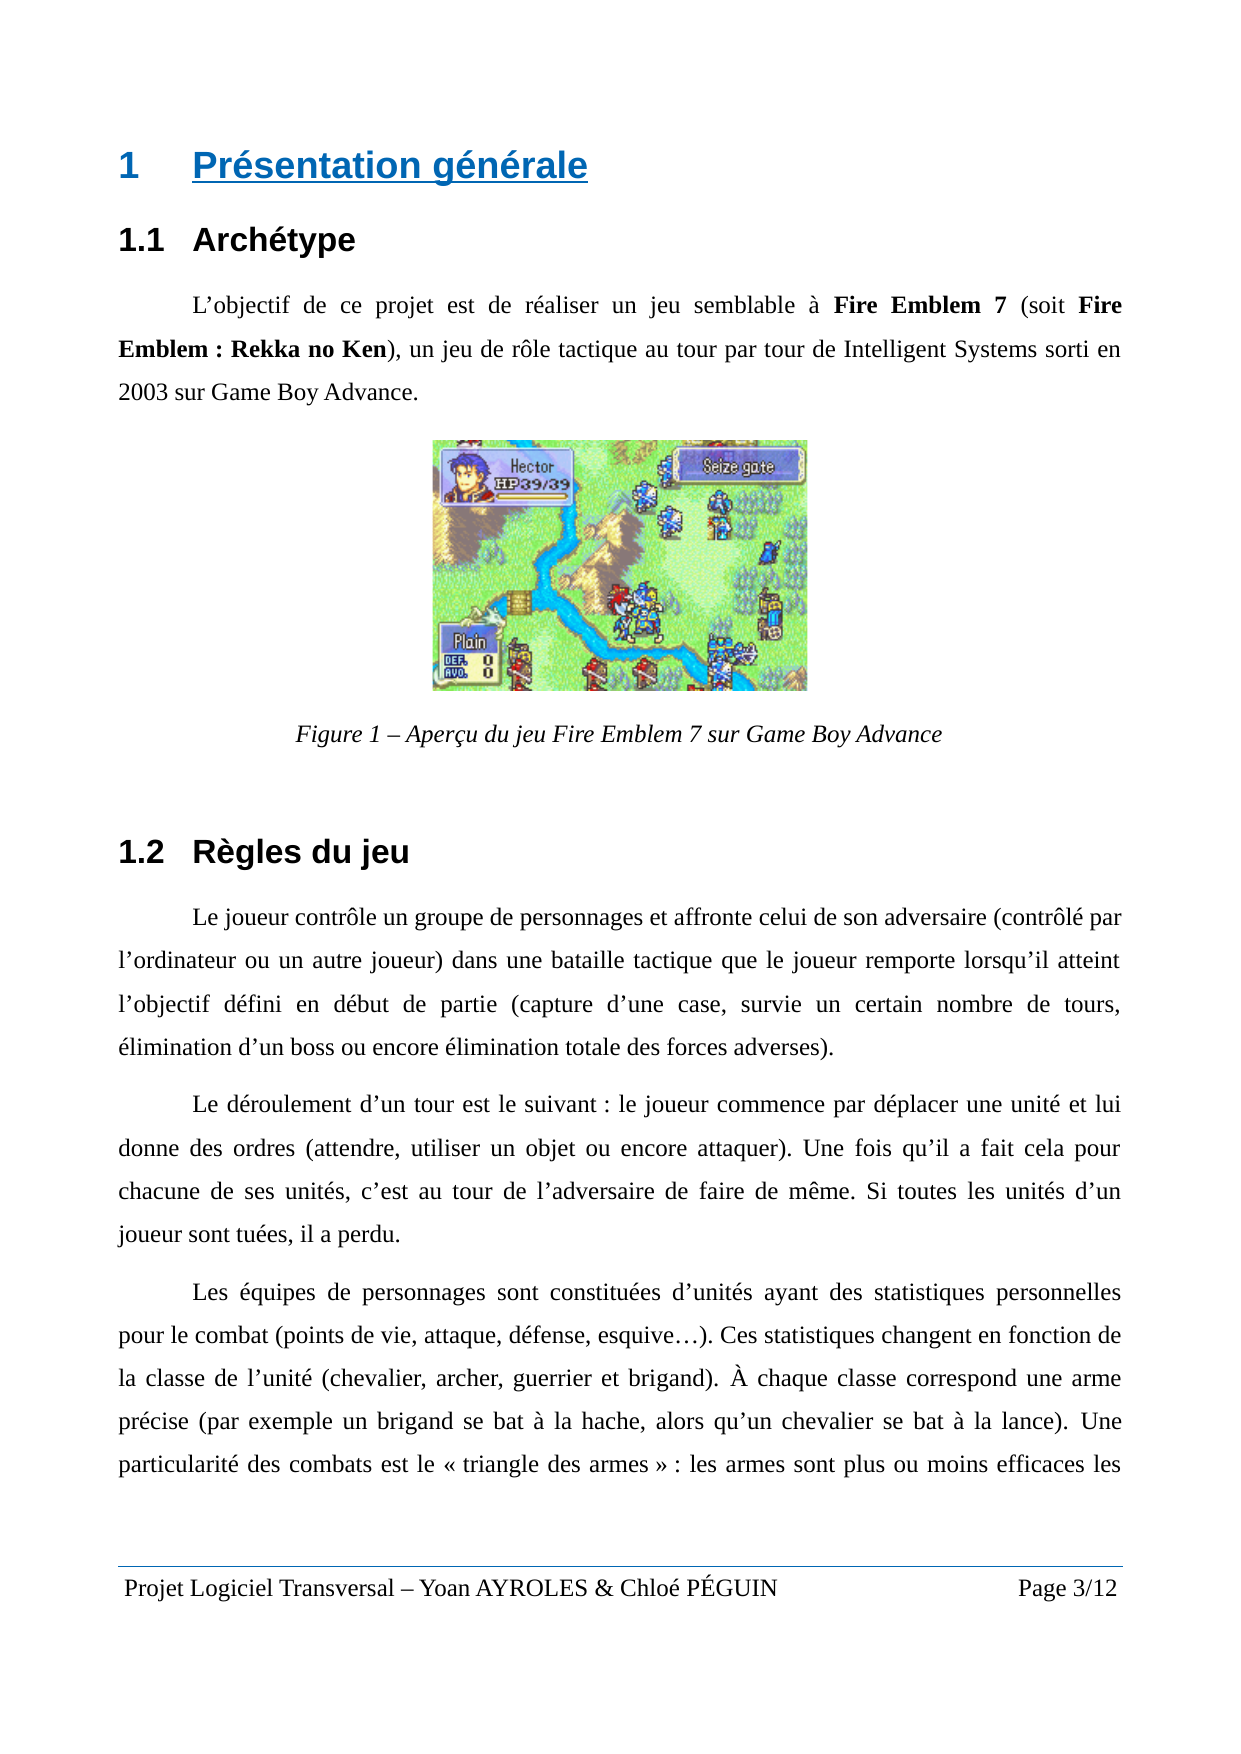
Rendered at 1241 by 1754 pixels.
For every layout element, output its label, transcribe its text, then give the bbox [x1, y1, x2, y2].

subtitle Présentation générale [118, 143, 1122, 187]
subtitle Archétype [118, 220, 1122, 259]
subtitle Règles du jeu [118, 832, 1122, 871]
table_header Figure 1 – Aperçu du jeu Fire Emblem 7 sur Game Boy Advance [118, 435, 1122, 753]
text Le déroulement d’un tour est le suivant : le joueur commence par déplacer une unité et lui donne des ordres (attendre, utiliser un objet ou encore attaquer). Une fois qu’il a fait cela pour chacune de ses unités, c’est au tour de l’adversaire de faire de même. Si toutes les unités d’un joueur sont tuées, il a perdu. [118, 1089, 1122, 1248]
picture [432, 440, 808, 691]
text Le joueur contrôle un groupe de personnages et affronte celui de son adversaire (contrôlé par l’ordinateur ou un autre joueur) dans une bataille tactique que le joueur remporte lorsqu’il atteint l’objectif défini en début de partie (capture d’une case, survie un certain nombre de tours, élimination d’un boss ou encore élimination totale des forces adverses). [118, 902, 1122, 1061]
text Les équipes de personnages sont constituées d’unités ayant des statistiques personnelles pour le combat (points de vie, attaque, défense, esquive…). Ces statistiques changent en fonction de la classe de l’unité (chevalier, archer, guerrier et brigand). À chaque classe correspond une arme précise (par exemple un brigand se bat à la hache, alors qu’un chevalier se bat à la lance). Une particularité des combats est le « triangle des armes » : les armes sont plus ou moins efficaces les [118, 1277, 1122, 1478]
text L’objectif de ce projet est de réaliser un jeu semblable à Fire Emblem 7 (soit Fire Emblem : Rekka no Ken), un jeu de rôle tactique au tour par tour de Intelligent Systems sorti en 2003 sur Game Boy Advance. [118, 291, 1122, 406]
